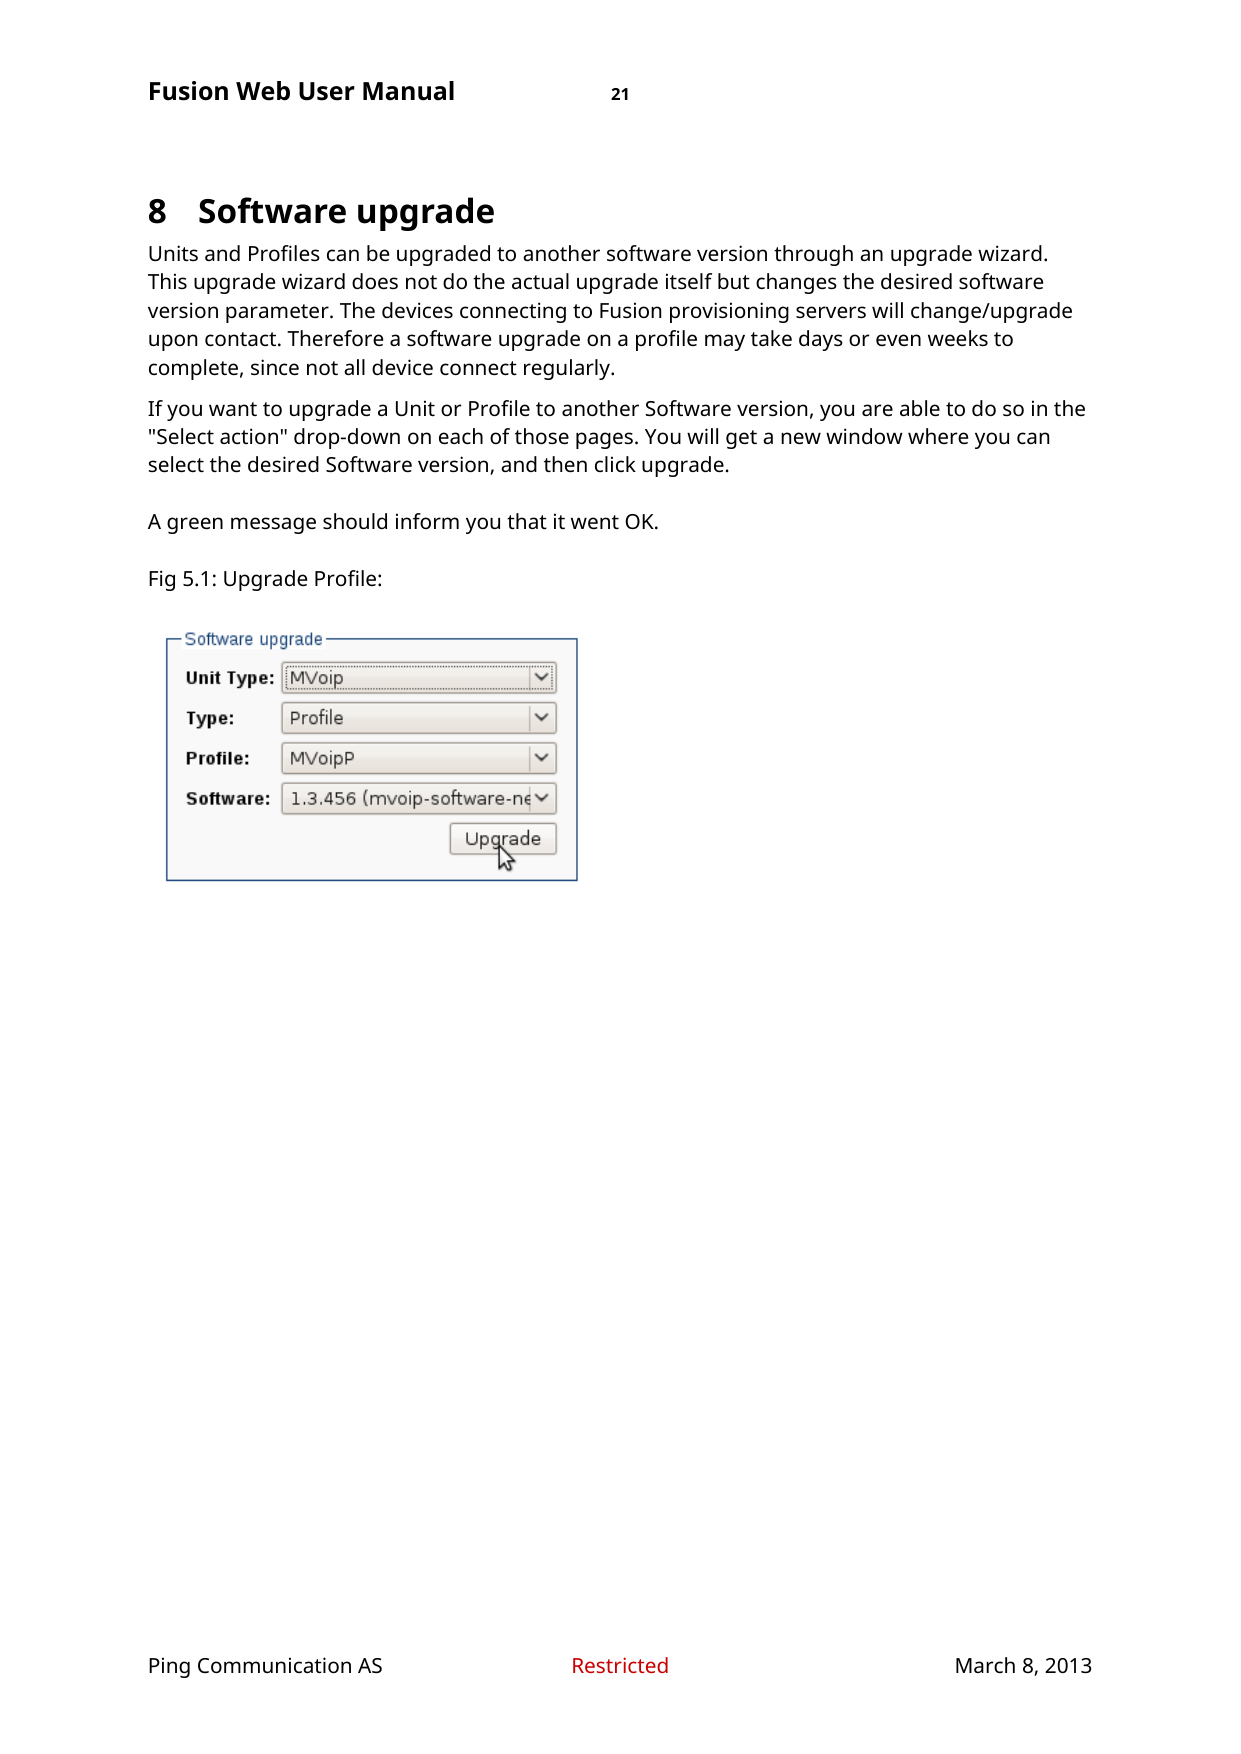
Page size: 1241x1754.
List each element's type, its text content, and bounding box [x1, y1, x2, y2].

text Units and Profiles can be upgraded to another software version through an upgrade wizard. This upgrade wizard does not do the actual upgrade itself but changes the desired software version parameter. The devices connecting to Fusion provisioning servers will change/upgrade upon contact. Therefore a software upgrade on a profile may take days or even weeks to complete, since not all device connect regularly. [148, 239, 1092, 381]
text If you want to upgrade a Unit or Profile to another Software version, you are able to do so in the "Select action" drop-down on each of those pages. You will get a new window where you can select the desired Software version, and then click upgrade. [148, 394, 1092, 479]
subtitle Software upgrade [148, 187, 1092, 233]
picture [151, 630, 589, 891]
text Fig 5.1: Upgrade Profile: [148, 564, 1092, 593]
text A green message should inform you that it went OK. [148, 507, 1092, 536]
